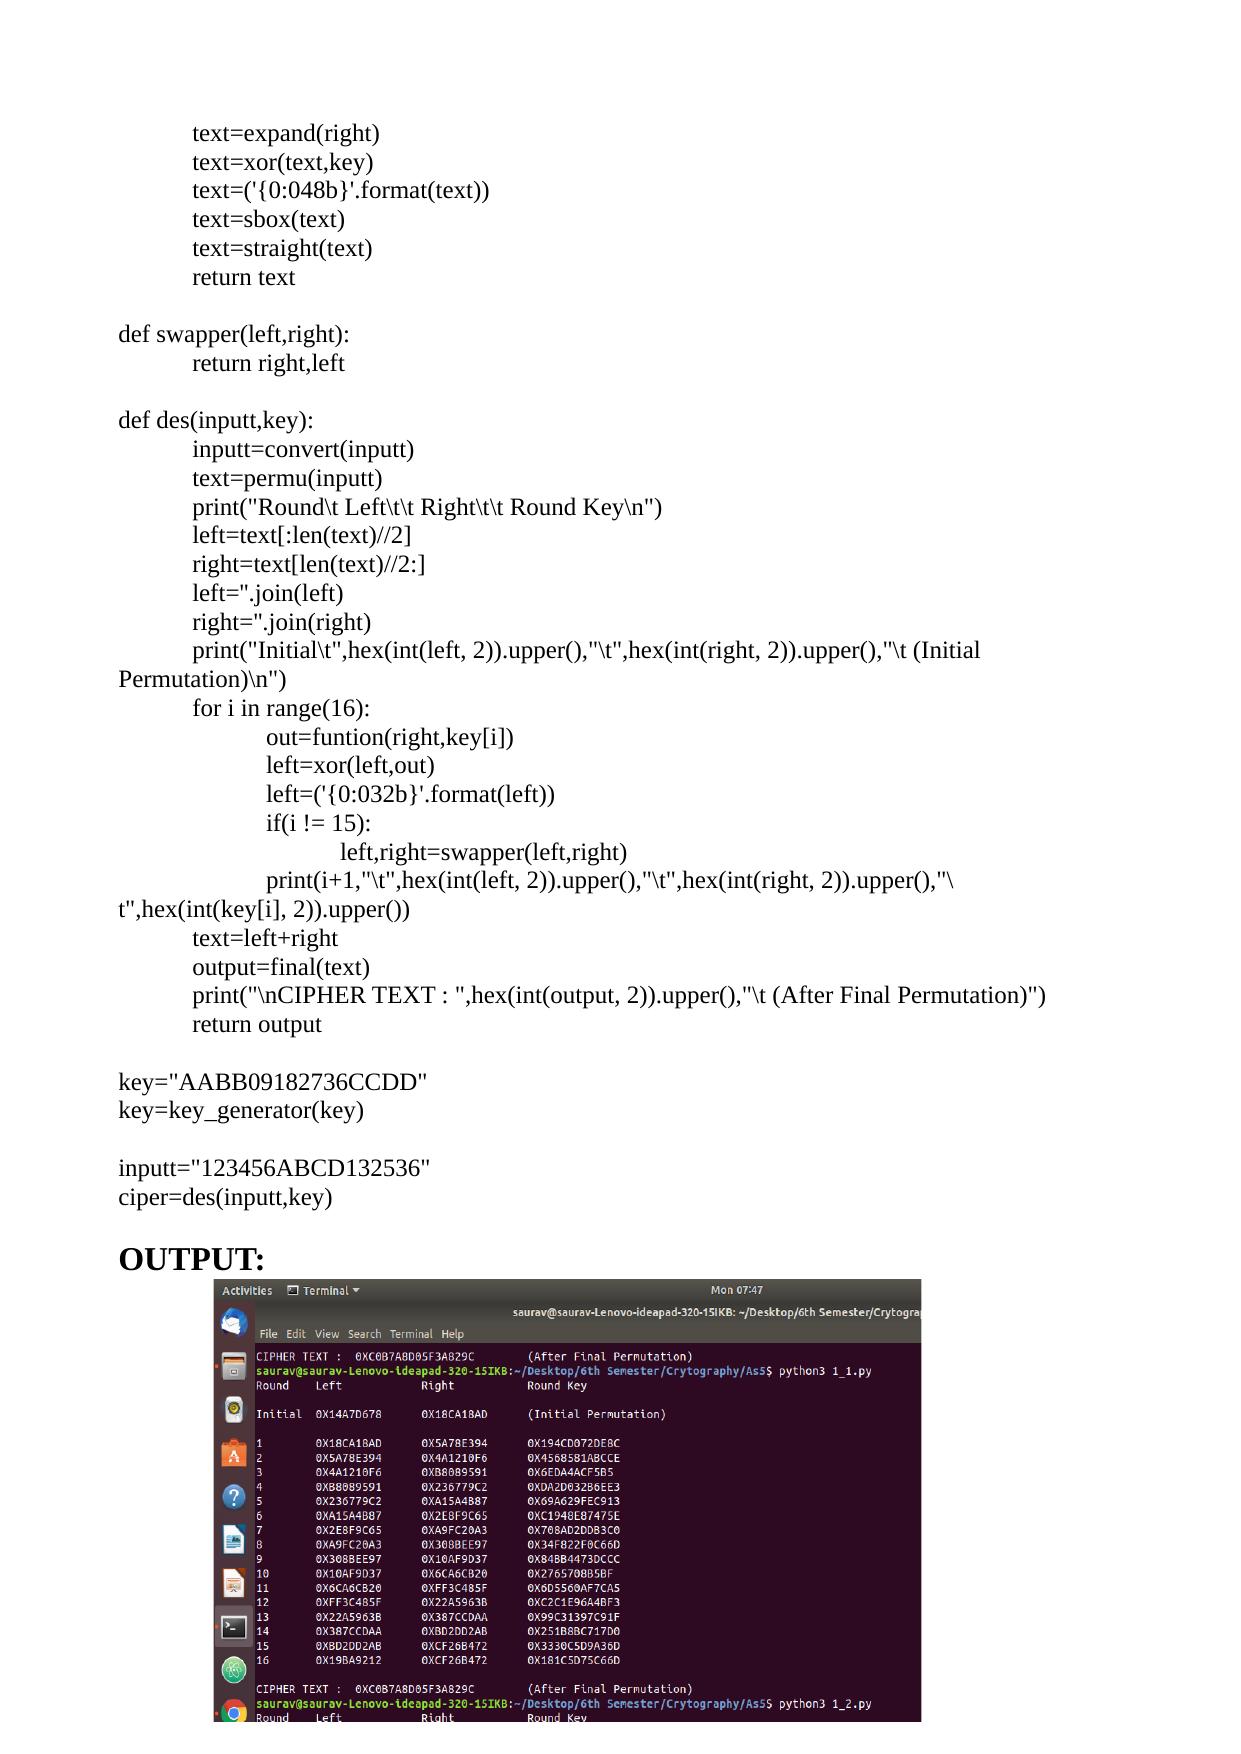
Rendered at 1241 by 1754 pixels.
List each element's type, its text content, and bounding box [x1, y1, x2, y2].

text print("\nCIPHER TEXT : ",hex(int(output, 2)).upper(),"\t (After Final Permutation)") [118, 981, 1122, 1009]
text left,right=swapper(left,right) [118, 837, 1122, 866]
text text=expand(right) [118, 118, 1122, 147]
text text=xor(text,key) [118, 147, 1122, 176]
text left=('{0:032b}'.format(left)) [118, 779, 1122, 808]
text print(i+1,"\t",hex(int(left, 2)).upper(),"\t",hex(int(right, 2)).upper(),"\t",hex(int(key[i], 2)).upper()) [118, 866, 1122, 923]
text key=key_generator(key) [118, 1096, 1122, 1124]
text OUTPUT: [118, 1239, 1122, 1278]
text def swapper(left,right): [118, 319, 1122, 348]
text print("Initial\t",hex(int(left, 2)).upper(),"\t",hex(int(right, 2)).upper(),"\t (Initial Permutation)\n") [118, 636, 1122, 693]
text output=final(text) [118, 952, 1122, 981]
text text=permu(inputt) [118, 463, 1122, 492]
text inputt="123456ABCD132536" [118, 1153, 1122, 1182]
text text=left+right [118, 923, 1122, 952]
text ciper=des(inputt,key) [118, 1182, 1122, 1211]
text text=sbox(text) [118, 204, 1122, 233]
text right=text[len(text)//2:] [118, 549, 1122, 578]
text for i in range(16): [118, 693, 1122, 722]
text key="AABB09182736CCDD" [118, 1067, 1122, 1096]
text print("Round\t Left\t\t Right\t\t Round Key\n") [118, 492, 1122, 521]
picture [213, 1279, 922, 1722]
text left=xor(left,out) [118, 751, 1122, 779]
text inputt=convert(inputt) [118, 434, 1122, 463]
text text=straight(text) [118, 233, 1122, 262]
text left=text[:len(text)//2] [118, 521, 1122, 549]
text out=funtion(right,key[i]) [118, 722, 1122, 751]
text left=''.join(left) [118, 578, 1122, 607]
text right=''.join(right) [118, 607, 1122, 636]
text return output [118, 1009, 1122, 1038]
text return text [118, 262, 1122, 291]
text if(i != 15): [118, 808, 1122, 837]
text return right,left [118, 348, 1122, 377]
text def des(inputt,key): [118, 406, 1122, 434]
text text=('{0:048b}'.format(text)) [118, 176, 1122, 204]
